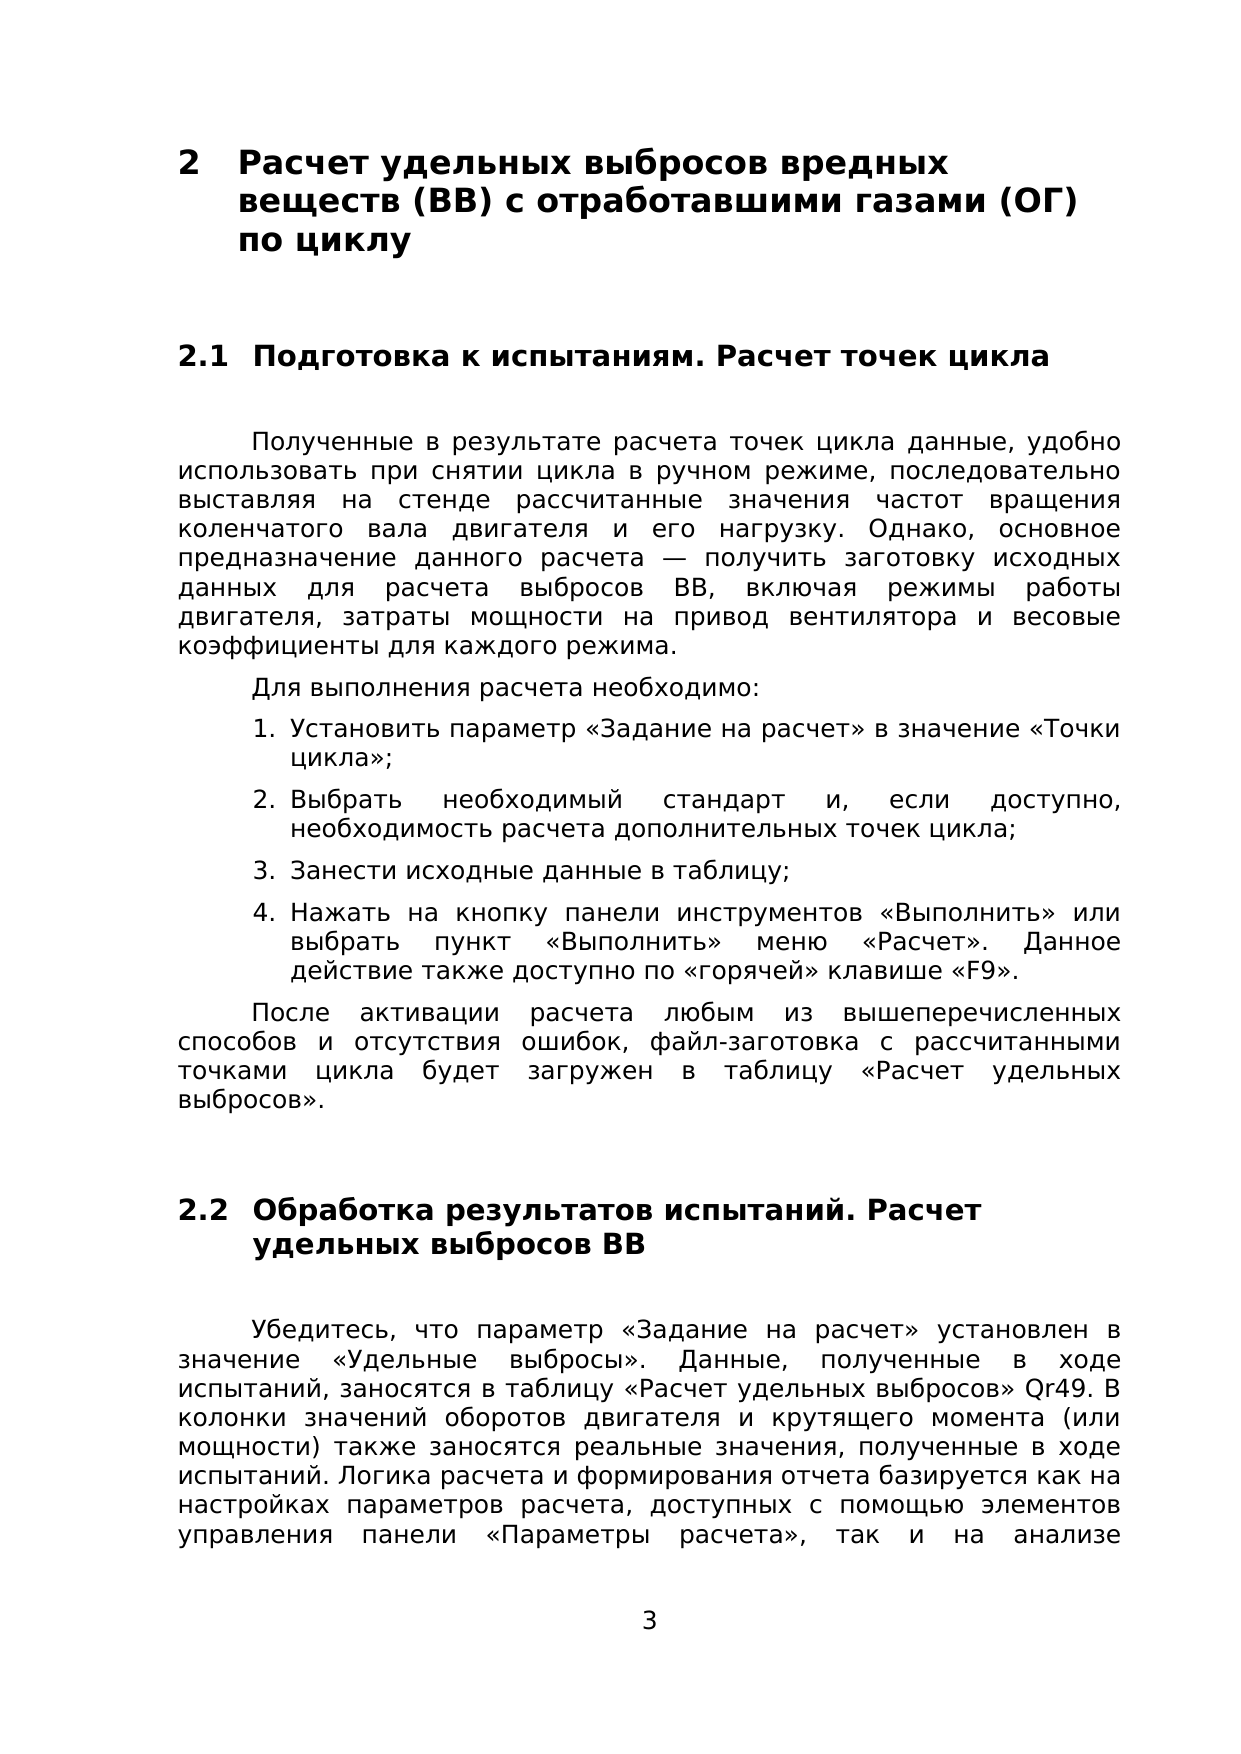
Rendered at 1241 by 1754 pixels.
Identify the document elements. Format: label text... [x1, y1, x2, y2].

text Для выполнения расчета необходимо: [177, 673, 1122, 702]
text После активации расчета любым из вышеперечисленных способов и отсутствия ошибок, файл-заготовка с рассчитанными точками цикла будет загружен в таблицу «Расчет удельных выбросов». [177, 998, 1122, 1114]
list Выбрать необходимый стандарт и, если доступно, необходимость расчета дополнительных точек цикла; [252, 785, 1122, 844]
list Нажать на кнопку панели инструментов «Выполнить» или выбрать пункт «Выполнить» меню «Расчет». Данное действие также доступно по «горячей» клавише «F9». [252, 898, 1122, 985]
subtitle Расчет удельных выбросов вредных веществ (ВВ) с отработавшими газами (ОГ) по циклу [177, 143, 1122, 260]
list Занести исходные данные в таблицу; [252, 856, 1122, 885]
text Полученные в результате расчета точек цикла данные, удобно использовать при снятии цикла в ручном режиме, последовательно выставляя на стенде рассчитанные значения частот вращения коленчатого вала двигателя и его нагрузку. Однако, основное предназначение данного расчета — получить заготовку исходных данных для расчета выбросов ВВ, включая режимы работы двигателя, затраты мощности на привод вентилятора и весовые коэффициенты для каждого режима. [177, 427, 1122, 660]
text Убедитесь, что параметр «Задание на расчет» установлен в значение «Удельные выбросы». Данные, полученные в ходе испытаний, заносятся в таблицу «Расчет удельных выбросов» Qr49. В колонки значений оборотов двигателя и крутящего момента (или мощности) также заносятся реальные значения, полученные в ходе испытаний. Логика расчета и формирования отчета базируется как на настройках параметров расчета, доступных с помощью элементов управления панели «Параметры расчета», так и на анализе [177, 1316, 1122, 1549]
subtitle Обработка результатов испытаний. Расчет удельных выбросов ВВ [177, 1194, 1122, 1262]
list Установить параметр «Задание на расчет» в значение «Точки цикла»; [252, 714, 1122, 773]
subtitle Подготовка к испытаниям. Расчет точек цикла [177, 339, 1122, 373]
